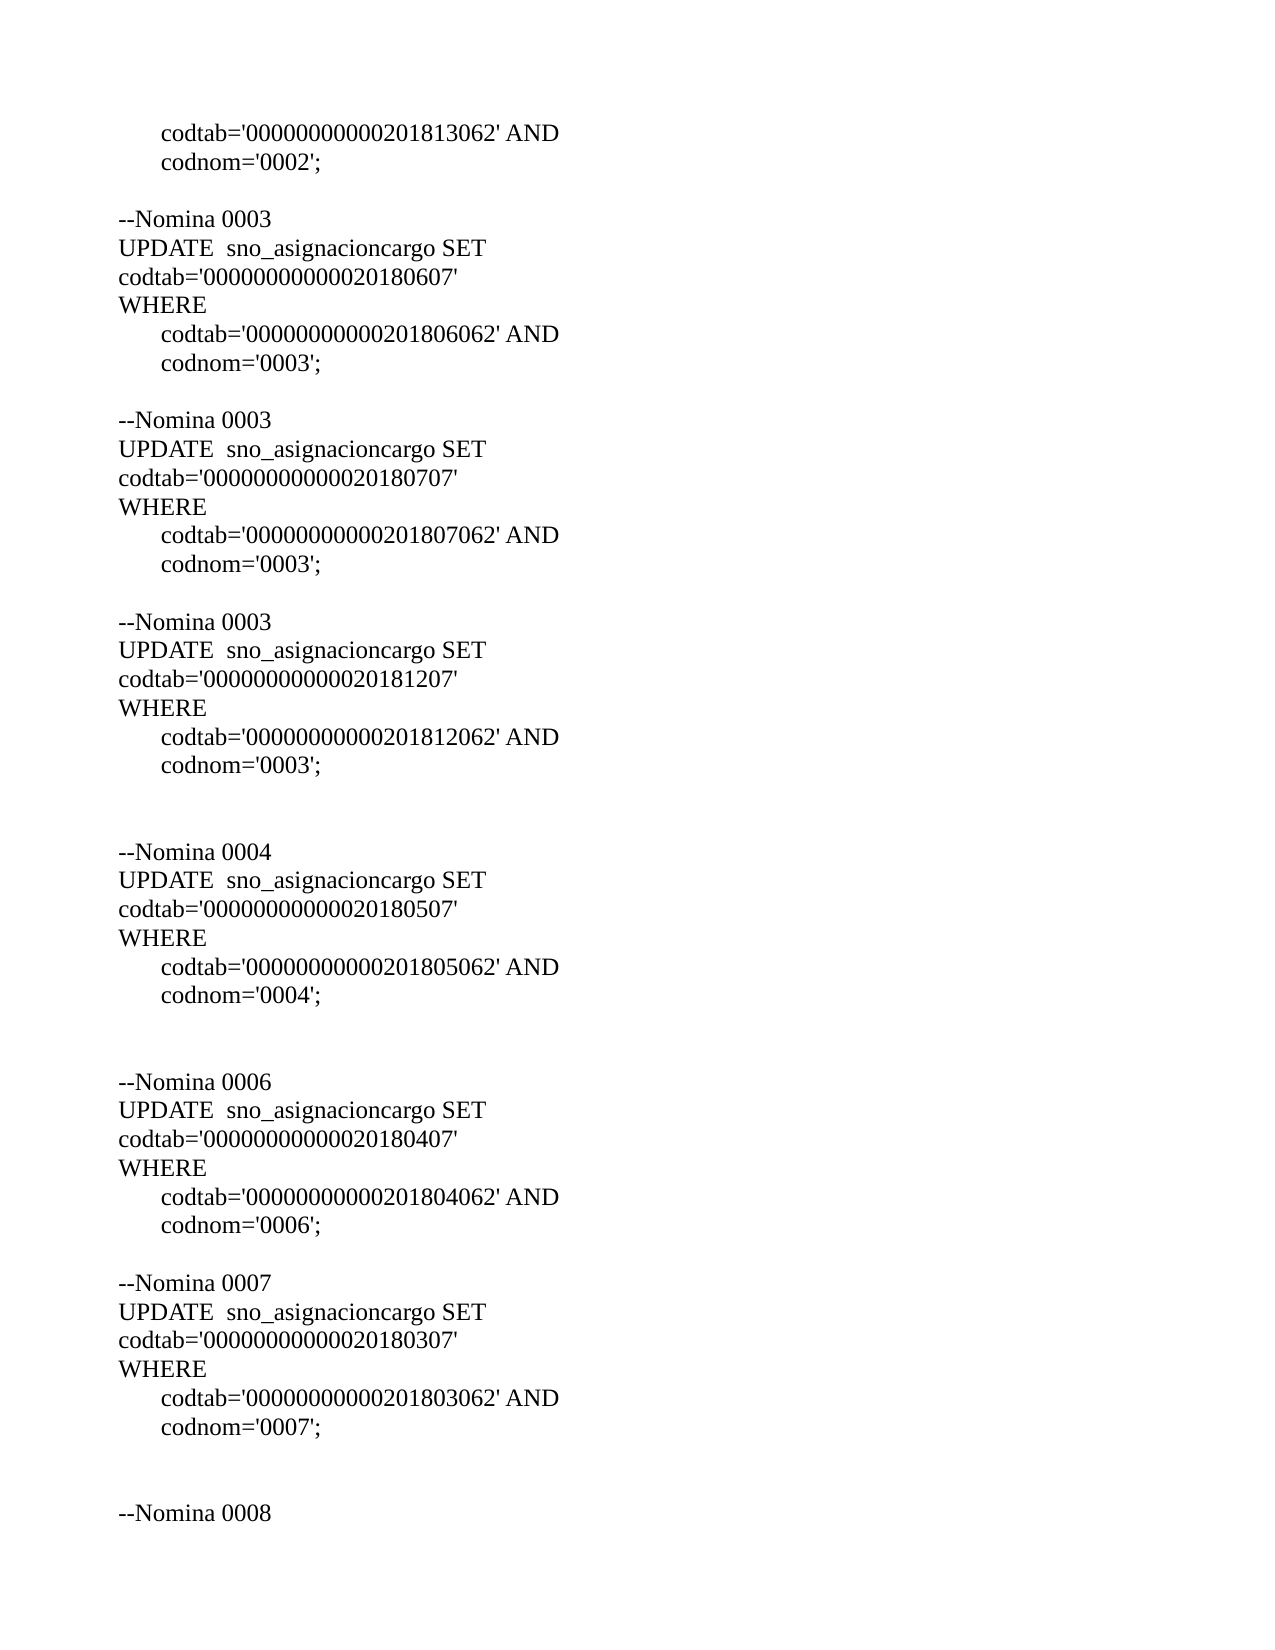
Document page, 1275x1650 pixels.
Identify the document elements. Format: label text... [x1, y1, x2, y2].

text codtab='00000000000201812062' AND [118, 722, 1157, 751]
text codnom='0007'; [118, 1412, 1157, 1441]
text UPDATE sno_asignacioncargo SET [118, 1297, 1157, 1326]
text --Nomina 0003 [118, 607, 1157, 636]
text codtab='00000000000201806062' AND [118, 319, 1157, 348]
text codnom='0004'; [118, 981, 1157, 1009]
text codtab='00000000000020181207' [118, 664, 1157, 693]
text --Nomina 0008 [118, 1498, 1157, 1527]
text codtab='00000000000020180507' [118, 894, 1157, 923]
text --Nomina 0003 [118, 406, 1157, 434]
text --Nomina 0003 [118, 204, 1157, 233]
text codtab='00000000000020180307' [118, 1326, 1157, 1354]
text codtab='00000000000201805062' AND [118, 952, 1157, 981]
text UPDATE sno_asignacioncargo SET [118, 1096, 1157, 1124]
text UPDATE sno_asignacioncargo SET [118, 434, 1157, 463]
text WHERE [118, 291, 1157, 319]
text WHERE [118, 1354, 1157, 1383]
text codtab='00000000000201803062' AND [118, 1383, 1157, 1412]
text WHERE [118, 1153, 1157, 1182]
text codtab='00000000000020180407' [118, 1124, 1157, 1153]
text UPDATE sno_asignacioncargo SET [118, 866, 1157, 894]
text UPDATE sno_asignacioncargo SET [118, 636, 1157, 664]
text codnom='0003'; [118, 549, 1157, 578]
text codtab='00000000000201813062' AND [118, 118, 1157, 147]
text codnom='0003'; [118, 348, 1157, 377]
text UPDATE sno_asignacioncargo SET [118, 233, 1157, 262]
text --Nomina 0004 [118, 837, 1157, 866]
text codnom='0006'; [118, 1211, 1157, 1239]
text --Nomina 0006 [118, 1067, 1157, 1096]
text --Nomina 0007 [118, 1268, 1157, 1297]
text codtab='00000000000201804062' AND [118, 1182, 1157, 1211]
text codnom='0002'; [118, 147, 1157, 176]
text codtab='00000000000020180607' [118, 262, 1157, 291]
text WHERE [118, 923, 1157, 952]
text codnom='0003'; [118, 751, 1157, 779]
text codtab='00000000000020180707' [118, 463, 1157, 492]
text WHERE [118, 693, 1157, 722]
text WHERE [118, 492, 1157, 521]
text codtab='00000000000201807062' AND [118, 521, 1157, 549]
